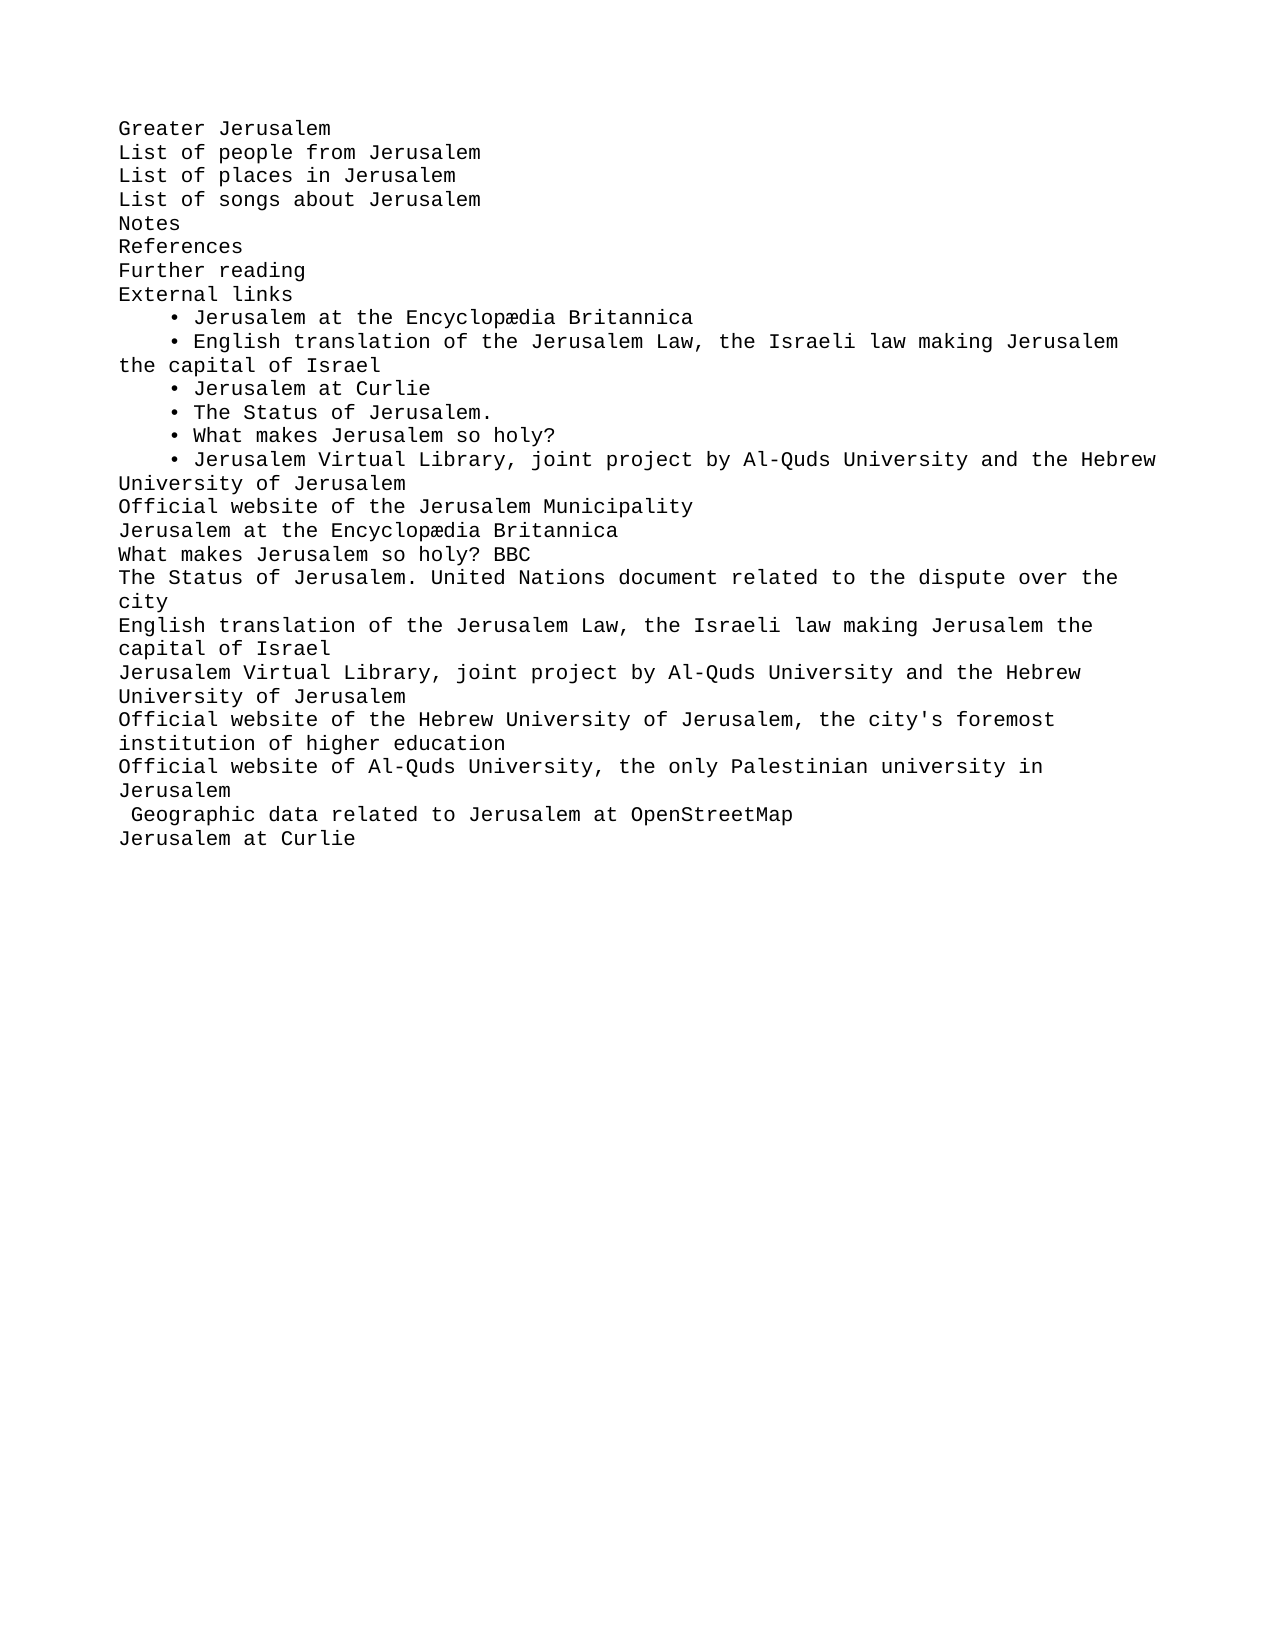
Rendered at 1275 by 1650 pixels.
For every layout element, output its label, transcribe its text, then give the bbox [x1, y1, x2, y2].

text • What makes Jerusalem so holy? [118, 426, 1157, 449]
text Notes [118, 213, 1157, 236]
text English translation of the Jerusalem Law, the Israeli law making Jerusalem the capital of Israel [118, 615, 1157, 662]
text • English translation of the Jerusalem Law, the Israeli law making Jerusalem the capital of Israel [118, 331, 1157, 378]
text List of places in Jerusalem [118, 165, 1157, 189]
text Jerusalem at the Encyclopædia Britannica [118, 520, 1157, 544]
text References [118, 236, 1157, 260]
text • Jerusalem at the Encyclopædia Britannica [118, 307, 1157, 331]
text Official website of the Jerusalem Municipality [118, 496, 1157, 520]
text • The Status of Jerusalem. [118, 402, 1157, 426]
text • Jerusalem Virtual Library, joint project by Al-Quds University and the Hebrew University of Jerusalem [118, 449, 1157, 496]
text List of people from Jerusalem [118, 142, 1157, 165]
text • Jerusalem at Curlie [118, 378, 1157, 402]
text Official website of Al-Quds University, the only Palestinian university in Jerusalem [118, 757, 1157, 804]
text Jerusalem Virtual Library, joint project by Al-Quds University and the Hebrew University of Jerusalem [118, 662, 1157, 709]
text Further reading [118, 260, 1157, 284]
text Jerusalem at Curlie [118, 827, 1157, 851]
text Official website of the Hebrew University of Jerusalem, the city's foremost institution of higher education [118, 709, 1157, 757]
text External links [118, 284, 1157, 307]
text The Status of Jerusalem. United Nations document related to the dispute over the city [118, 567, 1157, 615]
text Geographic data related to Jerusalem at OpenStreetMap [118, 804, 1157, 827]
text List of songs about Jerusalem [118, 189, 1157, 213]
text What makes Jerusalem so holy? BBC [118, 544, 1157, 567]
text Greater Jerusalem [118, 118, 1157, 142]
